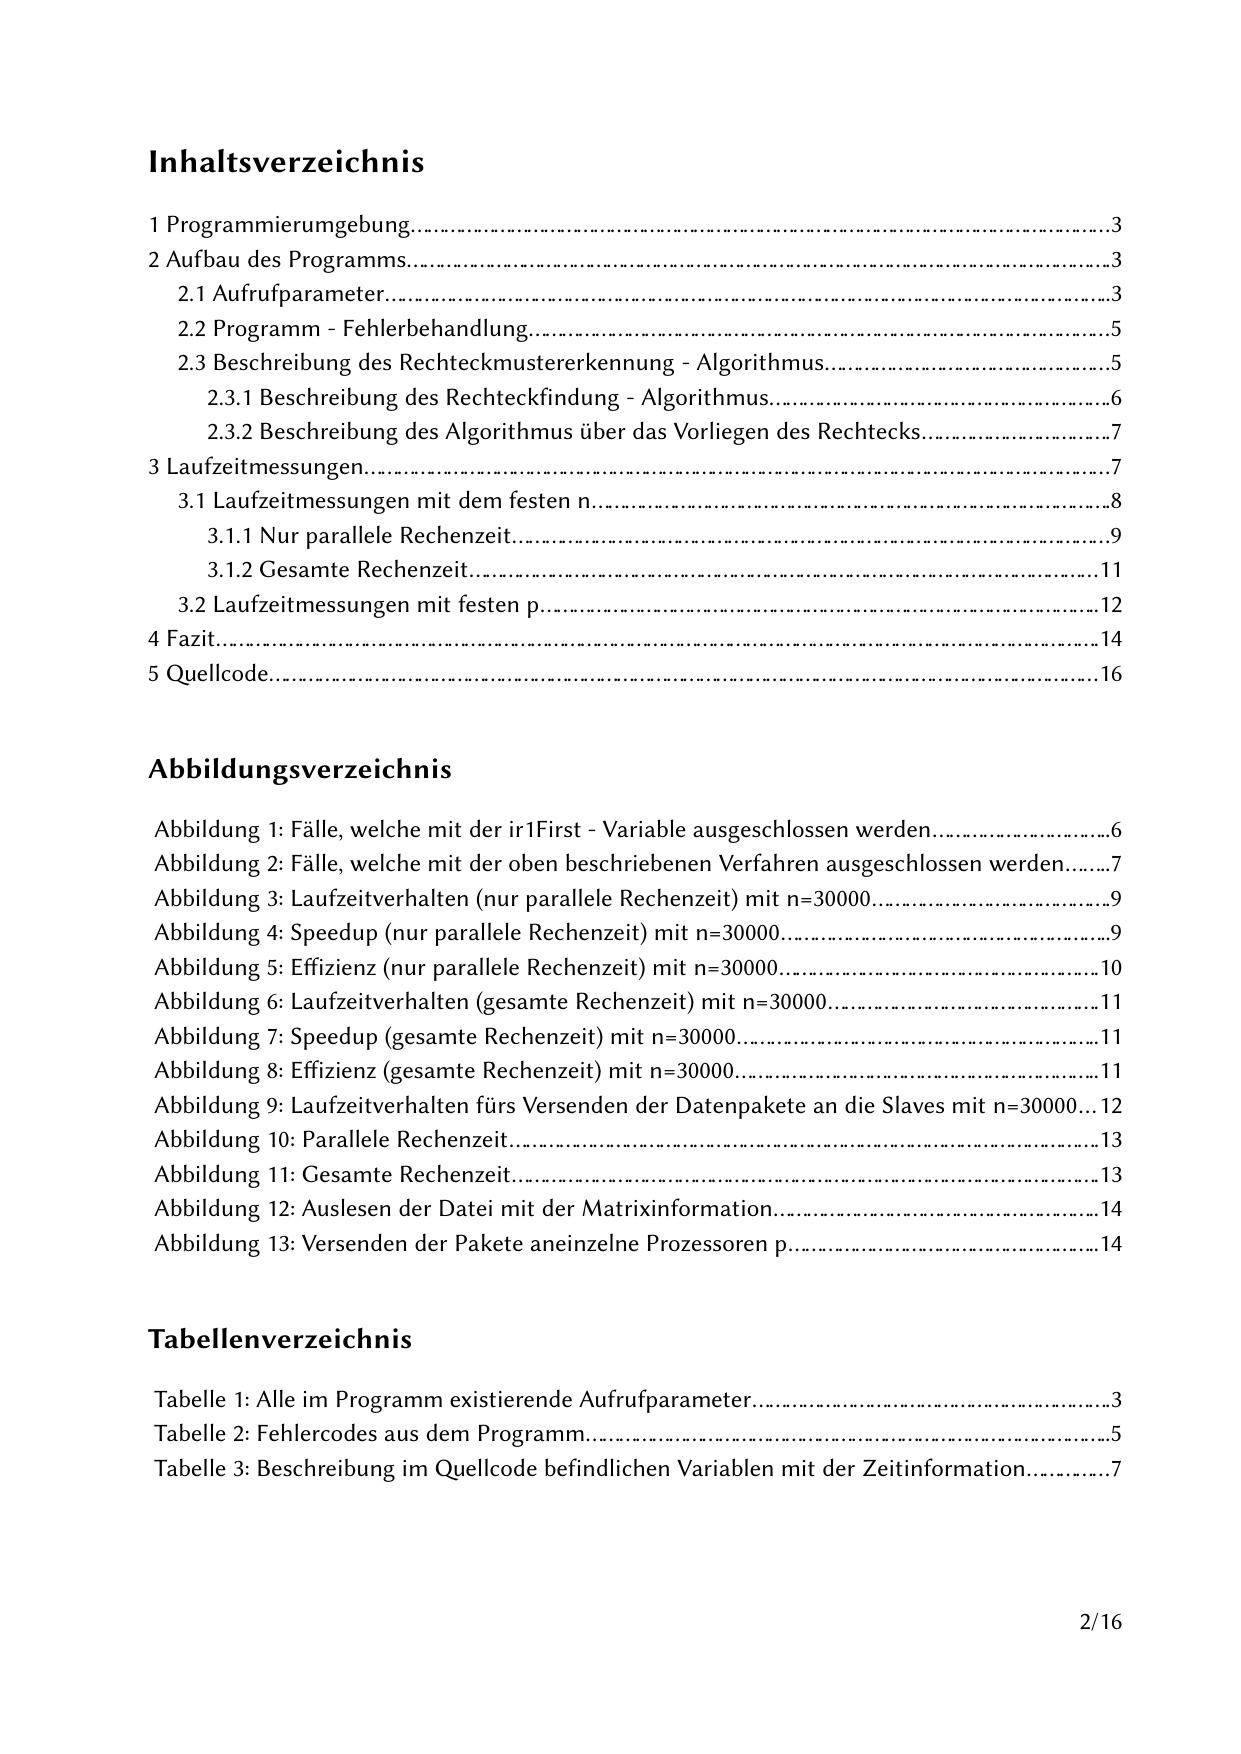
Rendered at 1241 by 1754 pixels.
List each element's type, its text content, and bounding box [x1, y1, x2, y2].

text 2.3.1 Beschreibung des Rechteckfindung - Algorithmus 6 [148, 383, 1122, 411]
text Tabelle 1: Alle im Programm existierende Aufrufparameter 3 [148, 1385, 1122, 1413]
text 5 Quellcode 16 [148, 659, 1122, 687]
text Abbildung 12: Auslesen der Datei mit der Matrixinformation 14 [148, 1194, 1122, 1223]
subtitle Abbildungsverzeichnis [148, 752, 1122, 785]
text 2.2 Programm - Fehlerbehandlung 5 [148, 314, 1122, 342]
text Abbildung 11: Gesamte Rechenzeit 13 [148, 1159, 1122, 1188]
text Abbildung 13: Versenden der Pakete aneinzelne Prozessoren p 14 [148, 1228, 1122, 1257]
text Abbildung 8: Effizienz (gesamte Rechenzeit) mit n=30000 11 [148, 1056, 1122, 1085]
text Tabelle 2: Fehlercodes aus dem Programm 5 [148, 1419, 1122, 1448]
text Abbildung 2: Fälle, welche mit der oben beschriebenen Verfahren ausgeschlossen werden 7 [148, 849, 1122, 878]
text Abbildung 6: Laufzeitverhalten (gesamte Rechenzeit) mit n=30000 11 [148, 987, 1122, 1016]
text 1 Programmierumgebung 3 [148, 210, 1122, 239]
text 3.1.1 Nur parallele Rechenzeit 9 [148, 521, 1122, 549]
subtitle Tabellenverzeichnis [148, 1322, 1122, 1355]
text Abbildung 10: Parallele Rechenzeit 13 [148, 1125, 1122, 1154]
text 2.1 Aufrufparameter 3 [148, 279, 1122, 308]
text 3.2 Laufzeitmessungen mit festen p 12 [148, 590, 1122, 618]
text Abbildung 7: Speedup (gesamte Rechenzeit) mit n=30000 11 [148, 1022, 1122, 1050]
text Abbildung 4: Speedup (nur parallele Rechenzeit) mit n=30000 9 [148, 918, 1122, 947]
text 3.1 Laufzeitmessungen mit dem festen n 8 [148, 486, 1122, 515]
text 4 Fazit 14 [148, 624, 1122, 653]
text Abbildung 9: Laufzeitverhalten fürs Versenden der Datenpakete an die Slaves mit n=30000 12 [148, 1091, 1122, 1119]
text Abbildung 3: Laufzeitverhalten (nur parallele Rechenzeit) mit n=30000 9 [148, 884, 1122, 912]
text Abbildung 1: Fälle, welche mit der ir1First - Variable ausgeschlossen werden 6 [148, 815, 1122, 843]
subtitle Inhaltsverzeichnis [148, 143, 1122, 181]
text 2.3 Beschreibung des Rechteckmustererkennung - Algorithmus 5 [148, 348, 1122, 377]
text 2.3.2 Beschreibung des Algorithmus über das Vorliegen des Rechtecks 7 [148, 417, 1122, 446]
text 3 Laufzeitmessungen 7 [148, 452, 1122, 480]
text 2 Aufbau des Programms 3 [148, 245, 1122, 273]
text Abbildung 5: Effizienz (nur parallele Rechenzeit) mit n=30000 10 [148, 953, 1122, 981]
text 3.1.2 Gesamte Rechenzeit 11 [148, 555, 1122, 584]
text Tabelle 3: Beschreibung im Quellcode befindlichen Variablen mit der Zeitinformation 7 [148, 1454, 1122, 1482]
